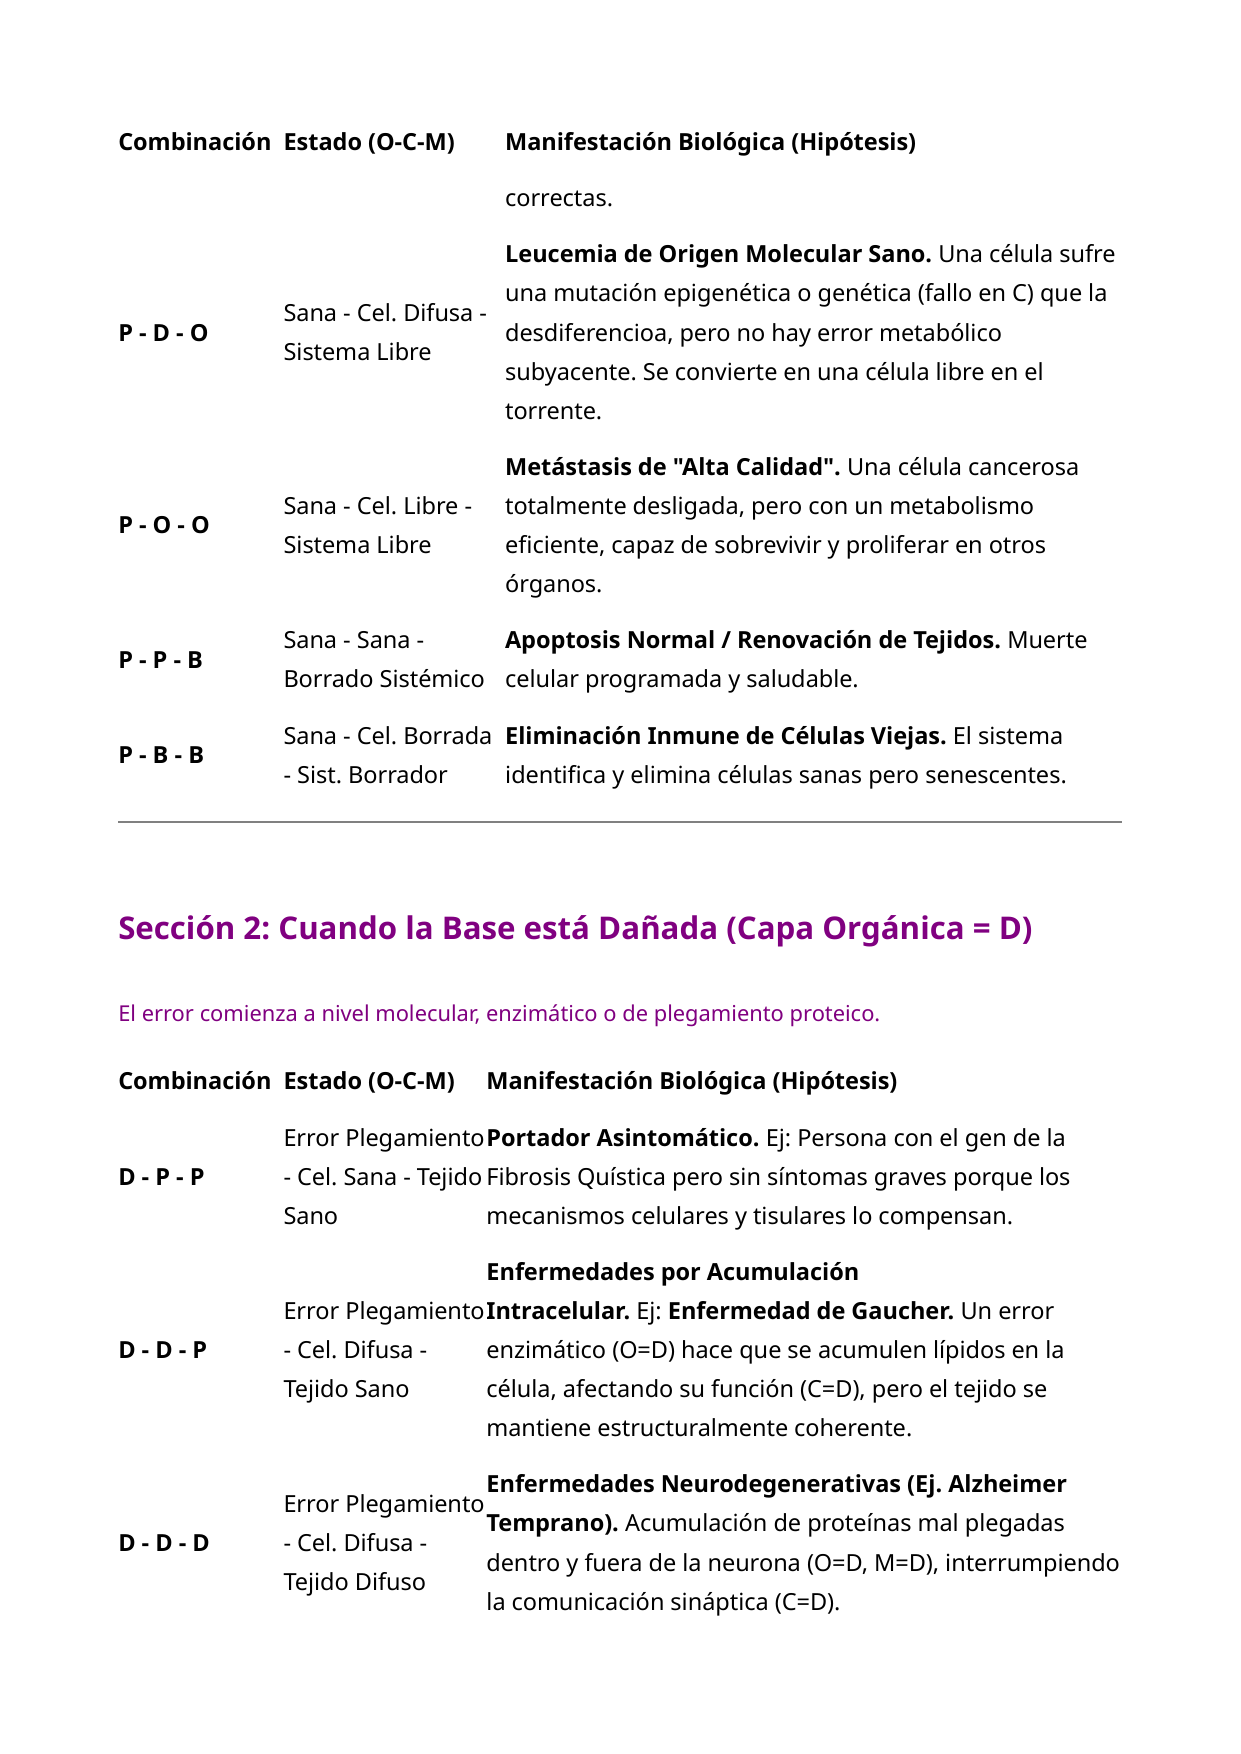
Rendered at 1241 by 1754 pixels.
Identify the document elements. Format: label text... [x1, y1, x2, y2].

subtitle Sección 2: Cuando la Base está Dañada (Capa Orgánica = D) [118, 901, 1122, 948]
table_cell Metástasis de "Alta Calidad". Una célula cancerosa totalmente desligada, pero con un metabolismo eficiente, capaz de sobrevivir y proliferar en otros órganos. [505, 443, 1122, 615]
table_cell D - P - P [118, 1114, 283, 1247]
table_cell Sana - Cel. Libre - Sistema Libre [283, 443, 505, 615]
table_cell Error Plegamiento - Cel. Sana - Tejido Sano [283, 1114, 486, 1247]
table_cell Sana - Sana - Borrado Sistémico [283, 617, 505, 710]
table_cell D - D - D [118, 1461, 283, 1632]
table_header Estado (O-C-M) [283, 118, 505, 173]
table_cell P - P - B [118, 617, 283, 710]
table_cell Error Plegamiento - Cel. Difusa - Tejido Sano [283, 1248, 486, 1459]
table_cell Error Plegamiento - Cel. Difusa - Tejido Difuso [283, 1461, 486, 1632]
table_cell Sana - Cel. Borrada - Sist. Borrador [283, 712, 505, 806]
table_header Combinación [118, 1058, 283, 1112]
table_cell D - D - P [118, 1248, 283, 1459]
table_header Manifestación Biológica (Hipótesis) [505, 118, 1122, 173]
table_header Estado (O-C-M) [283, 1058, 486, 1112]
table_cell [118, 175, 283, 229]
table_cell Enfermedades Neurodegenerativas (Ej. Alzheimer Temprano). Acumulación de proteínas mal plegadas dentro y fuera de la neurona (O=D, M=D), interrumpiendo la comunicación sináptica (C=D). [486, 1461, 1122, 1632]
table_cell correctas. [505, 175, 1122, 229]
table_cell P - D - O [118, 231, 283, 442]
table_header Combinación [118, 118, 283, 173]
table_cell P - O - O [118, 443, 283, 615]
table_cell P - B - B [118, 712, 283, 806]
table_cell [283, 175, 505, 229]
table_cell Leucemia de Origen Molecular Sano. Una célula sufre una mutación epigenética o genética (fallo en C) que la desdiferencioa, pero no hay error metabólico subyacente. Se convierte en una célula libre en el torrente. [505, 231, 1122, 442]
table_cell Sana - Cel. Difusa - Sistema Libre [283, 231, 505, 442]
table_cell Apoptosis Normal / Renovación de Tejidos. Muerte celular programada y saludable. [505, 617, 1122, 710]
table_cell Eliminación Inmune de Células Viejas. El sistema identifica y elimina células sanas pero senescentes. [505, 712, 1122, 806]
text El error comienza a nivel molecular, enzimático o de plegamiento proteico. [118, 998, 1122, 1028]
table_header Manifestación Biológica (Hipótesis) [486, 1058, 1122, 1112]
table_cell Enfermedades por Acumulación Intracelular. Ej: Enfermedad de Gaucher. Un error enzimático (O=D) hace que se acumulen lípidos en la célula, afectando su función (C=D), pero el tejido se mantiene estructuralmente coherente. [486, 1248, 1122, 1459]
table_cell Portador Asintomático. Ej: Persona con el gen de la Fibrosis Quística pero sin síntomas graves porque los mecanismos celulares y tisulares lo compensan. [486, 1114, 1122, 1247]
